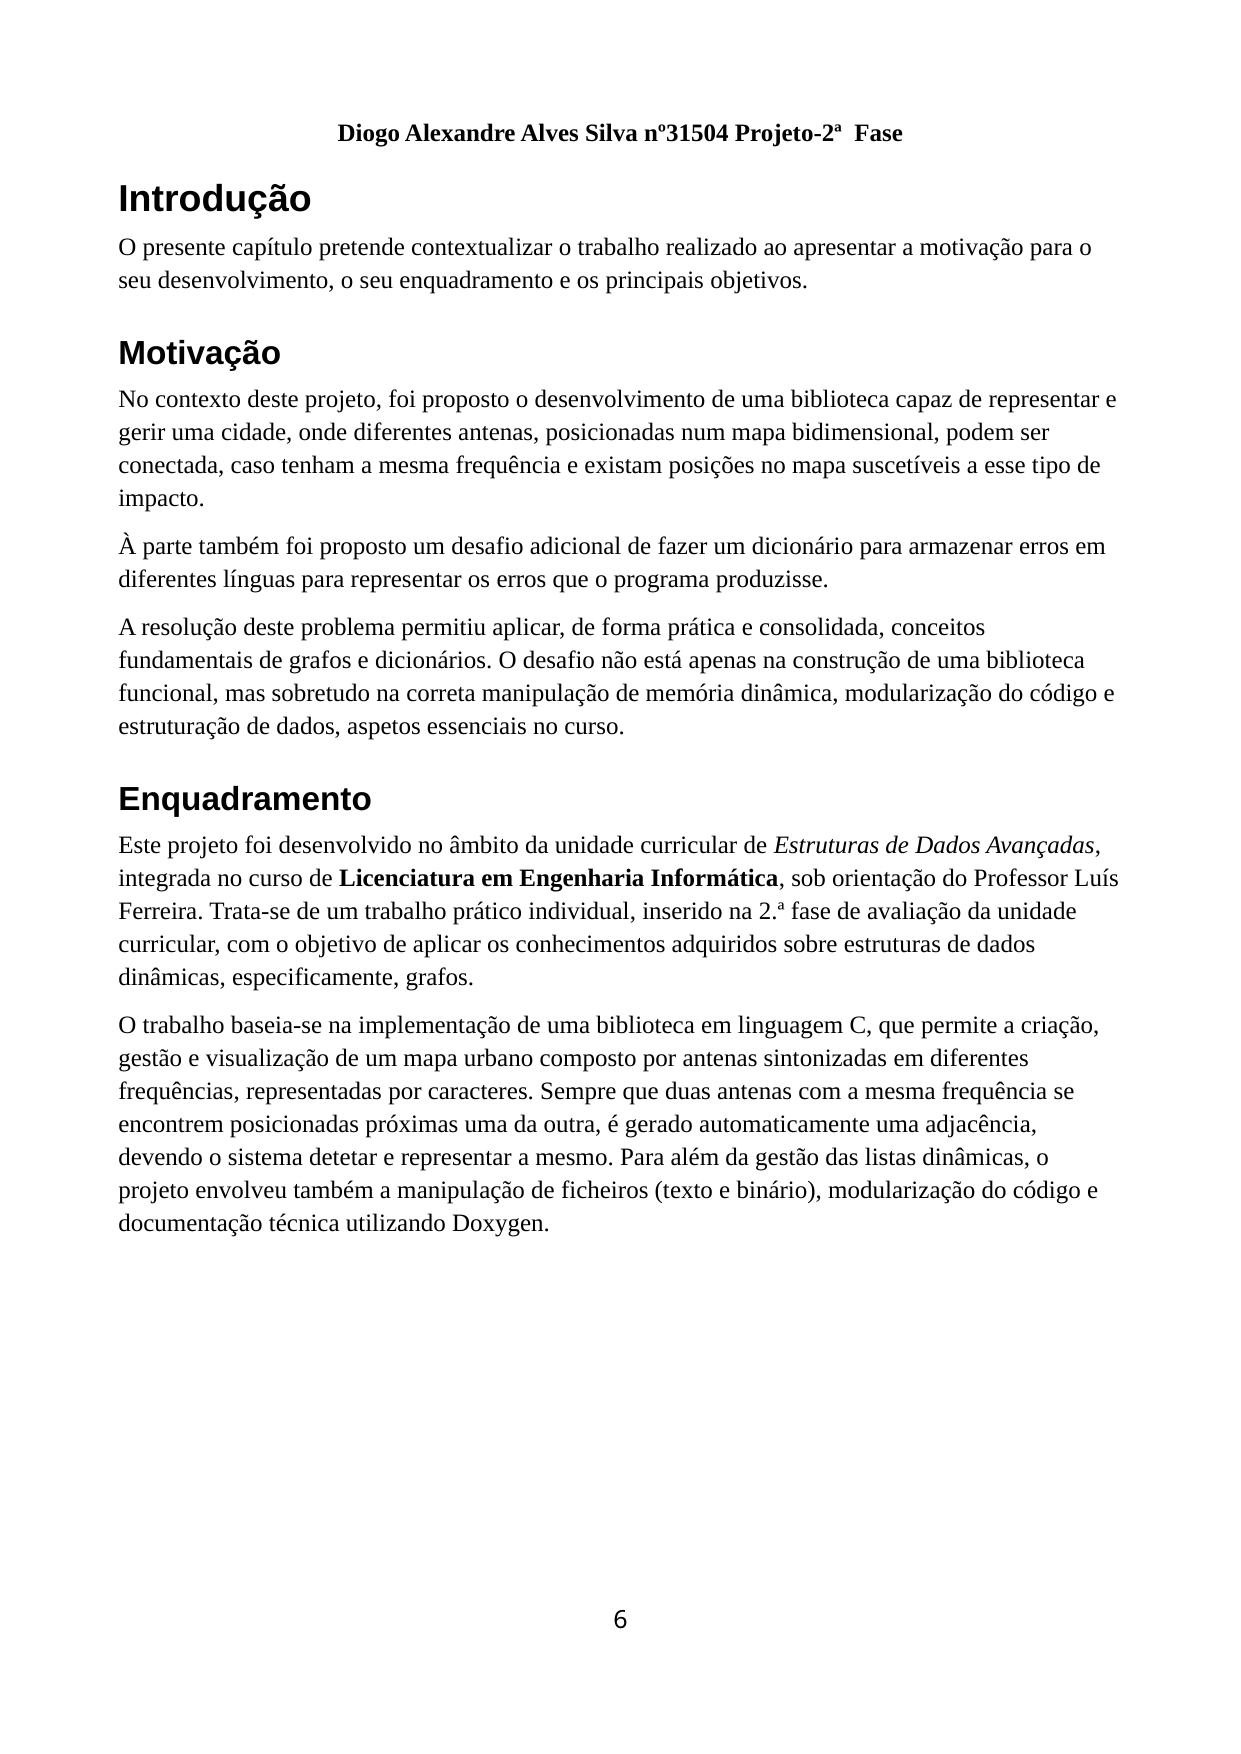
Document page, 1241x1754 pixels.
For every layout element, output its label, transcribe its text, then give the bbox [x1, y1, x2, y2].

text O trabalho baseia-se na implementação de uma biblioteca em linguagem C, que permite a criação, gestão e visualização de um mapa urbano composto por antenas sintonizadas em diferentes frequências, representadas por caracteres. Sempre que duas antenas com a mesma frequência se encontrem posicionadas próximas uma da outra, é gerado automaticamente uma adjacência, devendo o sistema detetar e representar a mesmo. Para além da gestão das listas dinâmicas, o projeto envolveu também a manipulação de ficheiros (texto e binário), modularização do código e documentação técnica utilizando Doxygen. [118, 1010, 1122, 1237]
subtitle Introdução [118, 176, 1122, 219]
subtitle Enquadramento [118, 779, 1122, 818]
text A resolução deste problema permitiu aplicar, de forma prática e consolidada, conceitos fundamentais de grafos e dicionários. O desafio não está apenas na construção de uma biblioteca funcional, mas sobretudo na correta manipulação de memória dinâmica, modularização do código e estruturação de dados, aspetos essenciais no curso. [118, 612, 1122, 739]
text À parte também foi proposto um desafio adicional de fazer um dicionário para armazenar erros em diferentes línguas para representar os erros que o programa produzisse. [118, 531, 1122, 593]
text Este projeto foi desenvolvido no âmbito da unidade curricular de Estruturas de Dados Avançadas, integrada no curso de Licenciatura em Engenharia Informática, sob orientação do Professor Luís Ferreira. Trata-se de um trabalho prático individual, inserido na 2.ª fase de avaliação da unidade curricular, com o objetivo de aplicar os conhecimentos adquiridos sobre estruturas de dados dinâmicas, especificamente, grafos. [118, 830, 1122, 991]
subtitle Motivação [118, 333, 1122, 372]
text No contexto deste projeto, foi proposto o desenvolvimento de uma biblioteca capaz de representar e gerir uma cidade, onde diferentes antenas, posicionadas num mapa bidimensional, podem ser conectada, caso tenham a mesma frequência e existam posições no mapa suscetíveis a esse tipo de impacto. [118, 384, 1122, 512]
text O presente capítulo pretende contextualizar o trabalho realizado ao apresentar a motivação para o seu desenvolvimento, o seu enquadramento e os principais objetivos. [118, 232, 1122, 294]
